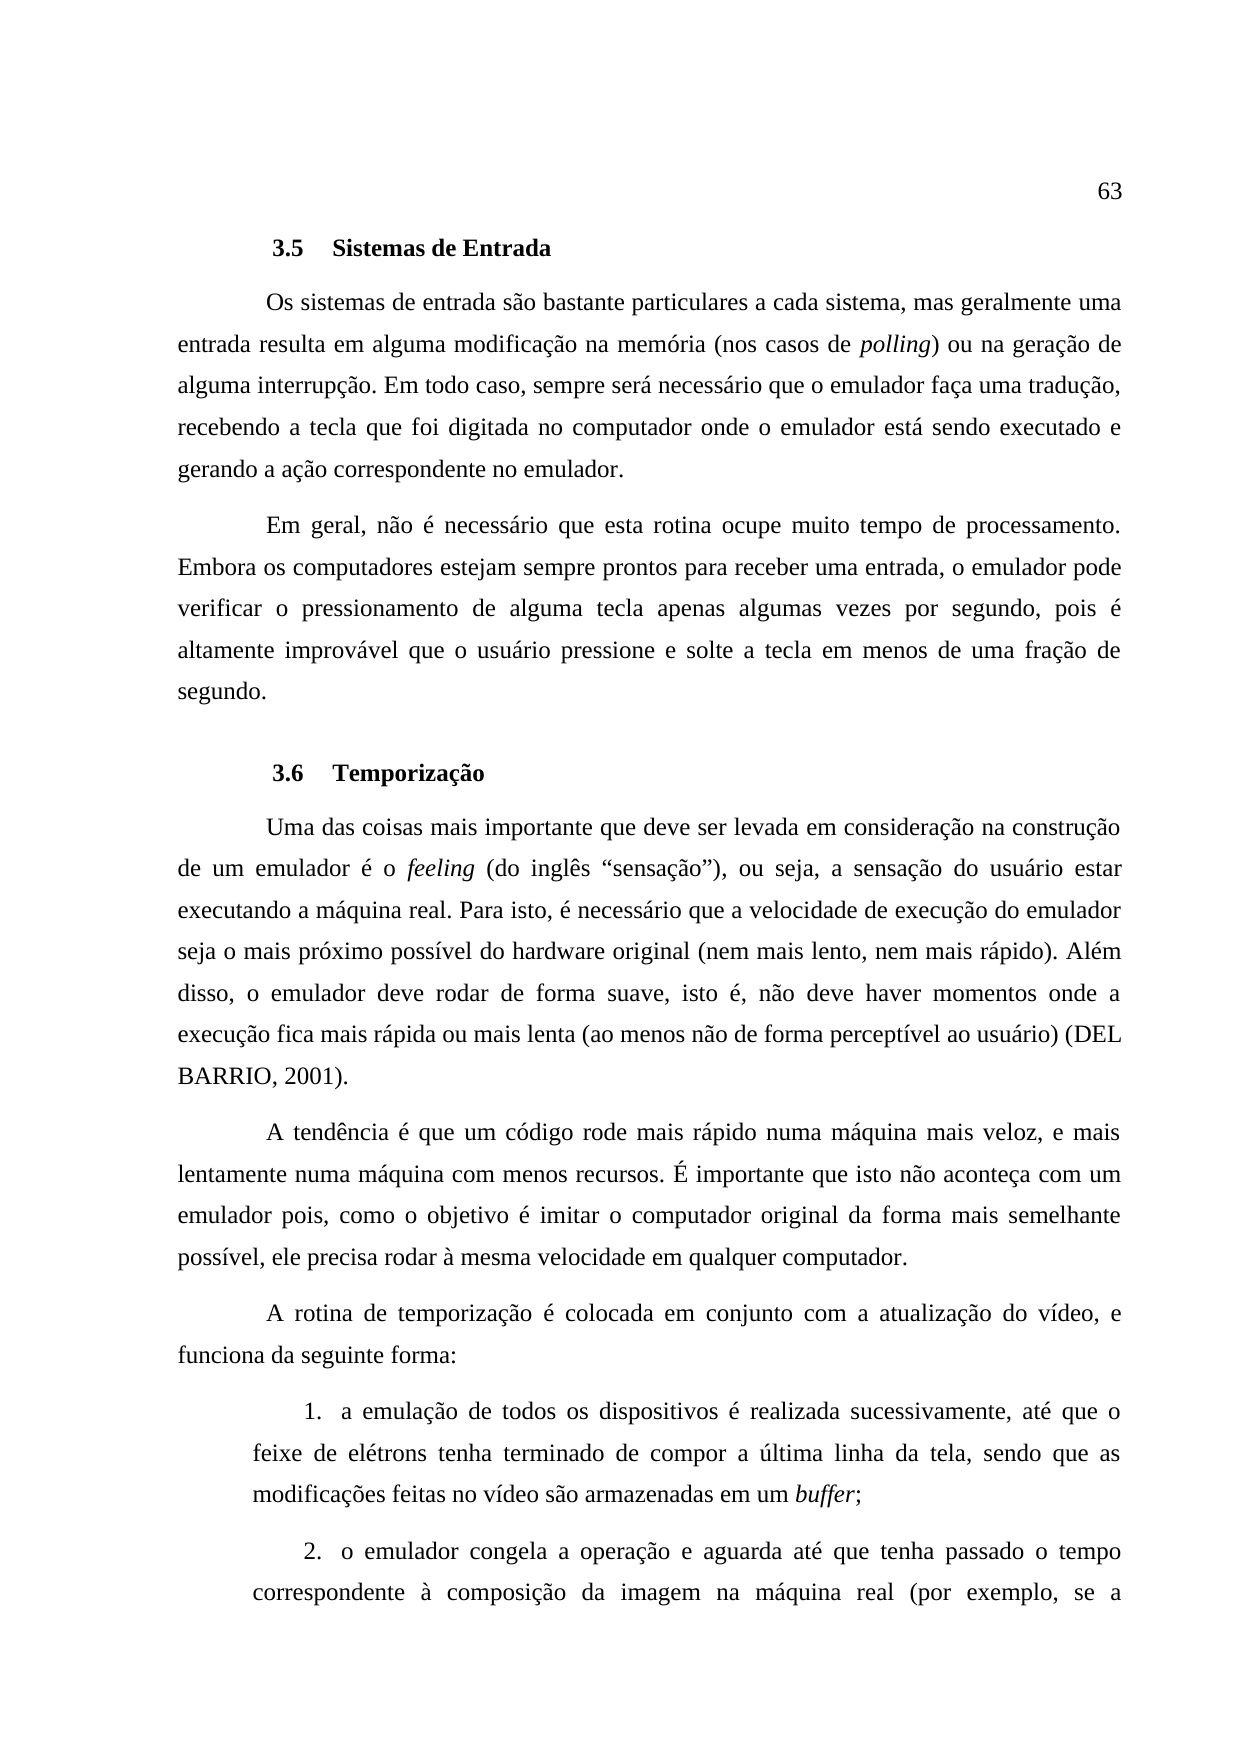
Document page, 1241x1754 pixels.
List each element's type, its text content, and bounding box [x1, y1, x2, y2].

text A tendência é que um código rode mais rápido numa máquina mais veloz, e mais lentamente numa máquina com menos recursos. É importante que isto não aconteça com um emulador pois, como o objetivo é imitar o computador original da forma mais semelhante possível, ele precisa rodar à mesma velocidade em qualquer computador. [177, 1118, 1122, 1271]
list o emulador congela a operação e aguarda até que tenha passado o tempo correspondente à composição da imagem na máquina real (por exemplo, se a [215, 1537, 1122, 1606]
text Os sistemas de entrada são bastante particulares a cada sistema, mas geralmente uma entrada resulta em alguma modificação na memória (nos casos de polling) ou na geração de alguma interrupção. Em todo caso, sempre será necessário que o emulador faça uma tradução, recebendo a tecla que foi digitada no computador onde o emulador está sendo executado e gerando a ação correspondente no emulador. [177, 288, 1122, 482]
text Em geral, não é necessário que esta rotina ocupe muito tempo de processamento. Embora os computadores estejam sempre prontos para receber uma entrada, o emulador pode verificar o pressionamento de alguma tecla apenas algumas vezes por segundo, pois é altamente improvável que o usuário pressione e solte a tecla em menos de uma fração de segundo. [177, 511, 1122, 705]
subtitle Sistemas de Entrada [177, 234, 1122, 262]
list a emulação de todos os dispositivos é realizada sucessivamente, até que o feixe de elétrons tenha terminado de compor a última linha da tela, sendo que as modificações feitas no vídeo são armazenadas em um buffer; [215, 1397, 1122, 1508]
text Uma das coisas mais importante que deve ser levada em consideração na construção de um emulador é o feeling (do inglês “sensação”), ou seja, a sensação do usuário estar executando a máquina real. Para isto, é necessário que a velocidade de execução do emulador seja o mais próximo possível do hardware original (nem mais lento, nem mais rápido). Além disso, o emulador deve rodar de forma suave, isto é, não deve haver momentos onde a execução fica mais rápida ou mais lenta (ao menos não de forma perceptível ao usuário) (DEL BARRIO, 2001). [177, 813, 1122, 1090]
text A rotina de temporização é colocada em conjunto com a atualização do vídeo, e funciona da seguinte forma: [177, 1299, 1122, 1369]
subtitle Temporização [177, 759, 1122, 786]
